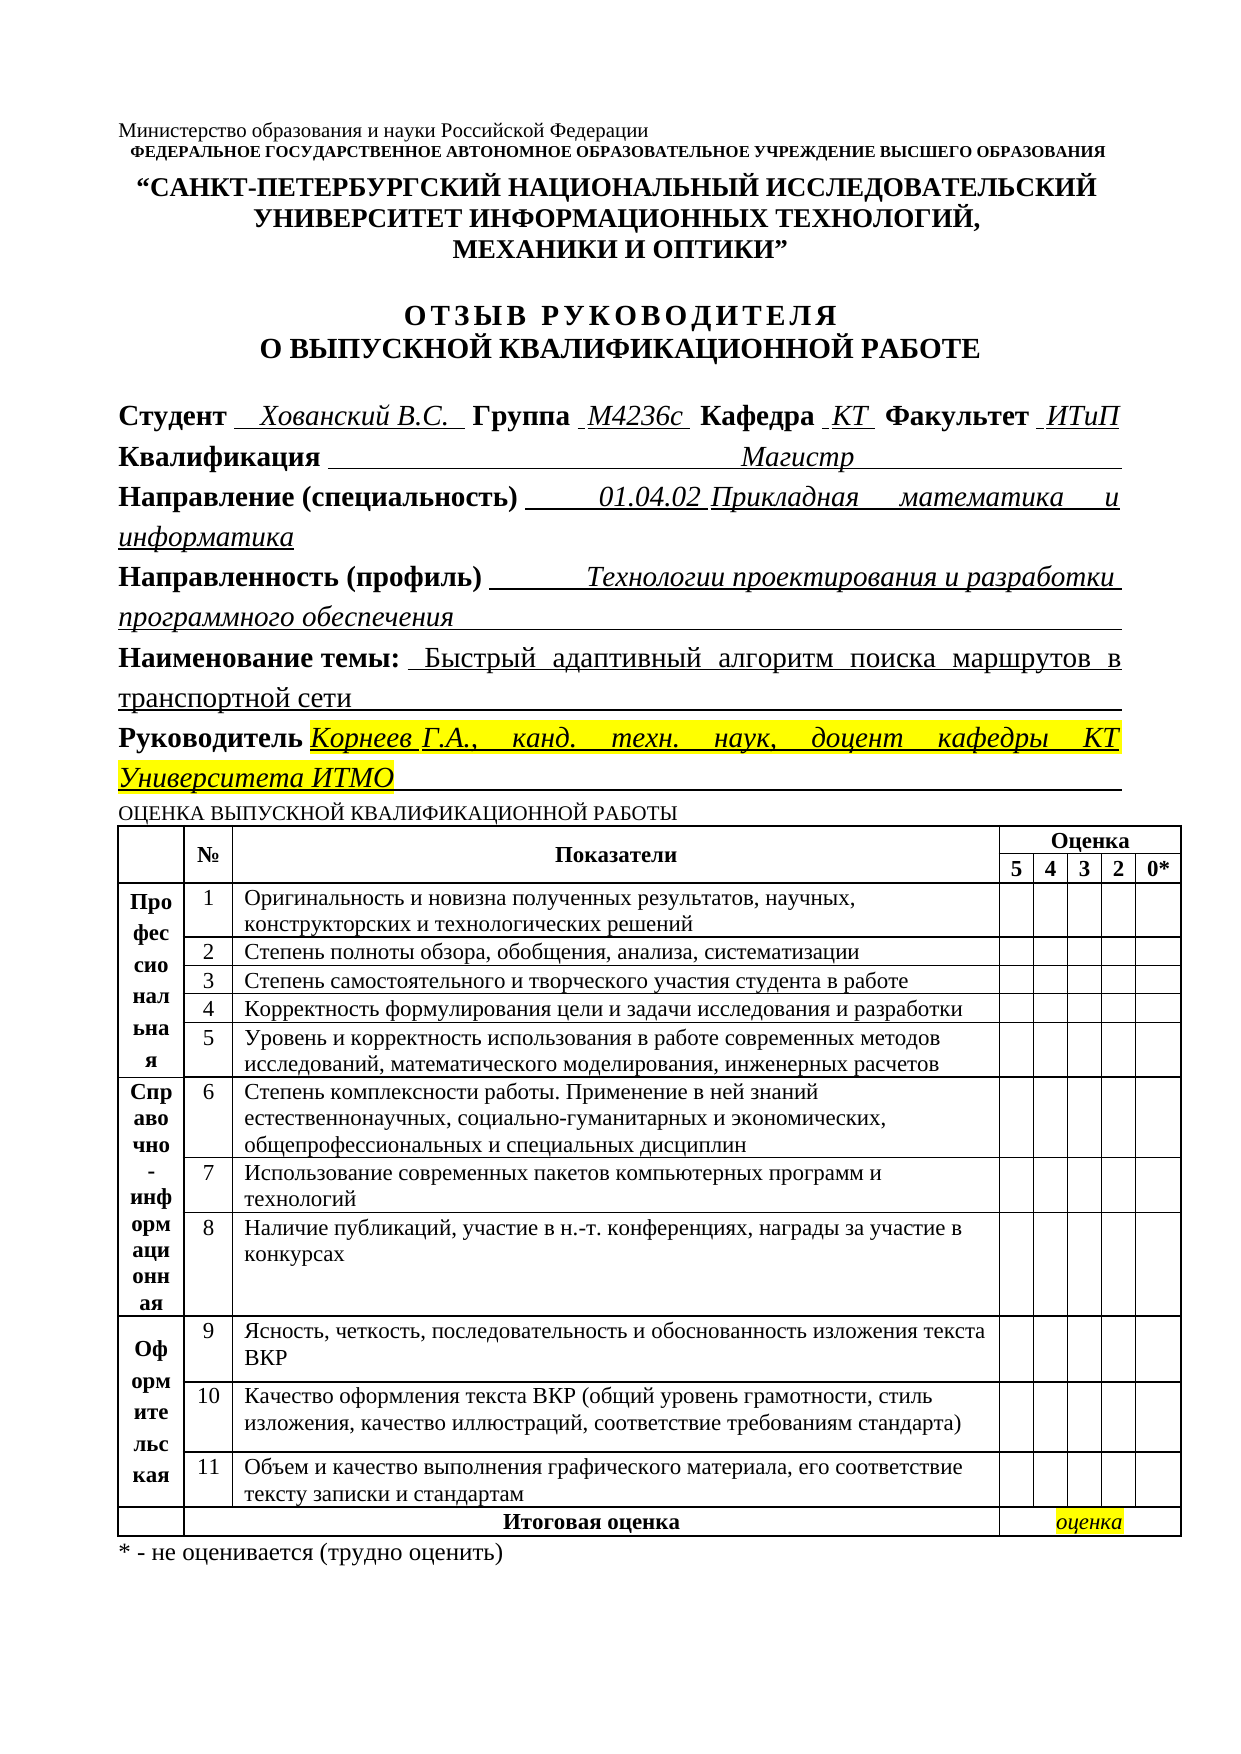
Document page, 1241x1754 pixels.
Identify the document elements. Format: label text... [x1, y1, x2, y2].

table_cell 1 [185, 884, 232, 936]
table_cell [1136, 1023, 1180, 1076]
table_cell [1034, 1023, 1067, 1076]
table_cell [1068, 1158, 1101, 1212]
table_cell [1034, 1453, 1067, 1506]
table_cell Качество оформления текста ВКР (общий уровень грамотности, стиль изложения, качество иллюстраций, соответствие требованиям стандарта) [233, 1383, 999, 1451]
table_cell [1102, 1383, 1135, 1451]
table_cell [1136, 1078, 1180, 1157]
table_cell 6 [185, 1078, 232, 1157]
text * - не оценивается (трудно оценить) [118, 1537, 1122, 1565]
table_cell [1000, 884, 1033, 936]
table_cell 11 [185, 1453, 232, 1506]
table_cell [1000, 1383, 1033, 1451]
table_cell [1000, 1453, 1033, 1506]
text Наименование темы: Быстрый адаптивный алгоритм поиска маршрутов в транспортной сети [118, 640, 1122, 709]
table_cell [1034, 1213, 1067, 1315]
table_cell [1102, 1023, 1135, 1076]
table_cell [1068, 1453, 1101, 1506]
table_cell 2 [185, 938, 232, 965]
subtitle федеральное государственное автономное образовательное учреждение высшего образования [118, 142, 1122, 161]
table_cell 7 [185, 1158, 232, 1212]
table_cell [1068, 966, 1101, 993]
table_cell [1136, 1158, 1180, 1212]
table_cell [119, 1508, 183, 1534]
table_cell [1102, 1158, 1135, 1212]
table_cell [1000, 994, 1033, 1022]
table_cell [1000, 938, 1033, 965]
table_cell 4 [1034, 854, 1067, 882]
text Направленность (профиль) Технологии проектирования и разработки программного обеспечения [118, 559, 1122, 629]
table_cell [1034, 1317, 1067, 1381]
table_cell 3 [1068, 854, 1101, 882]
table_cell [1068, 994, 1101, 1022]
table_header Показатели [233, 827, 999, 882]
table_cell [1000, 1023, 1033, 1076]
table_cell [1136, 1453, 1180, 1506]
table_cell [1102, 884, 1135, 936]
table_cell [1068, 1383, 1101, 1451]
text Министерство образования и науки Российской Федерации [118, 118, 1122, 142]
table_cell [1102, 966, 1135, 993]
table_cell Степень комплексности работы. Применение в ней знаний естественнонаучных, социально-гуманитарных и экономических, общепрофессиональных и специальных дисциплин [233, 1078, 999, 1157]
text ОТЗЫВ РУКОВОДИТЕЛЯ [118, 298, 1122, 331]
table_cell [1068, 1023, 1101, 1076]
table_header [119, 827, 183, 882]
table_cell Наличие публикаций, участие в н.-т. конференциях, награды за участие в конкурсах [233, 1213, 999, 1315]
table_cell [1068, 1078, 1101, 1157]
table_cell [1068, 1317, 1101, 1381]
table_cell оценка [1000, 1508, 1180, 1534]
table_cell [1034, 1078, 1067, 1157]
table_cell [1136, 966, 1180, 993]
table_cell [1102, 938, 1135, 965]
table_cell [1136, 938, 1180, 965]
table_cell [1034, 938, 1067, 965]
table_cell 9 [185, 1317, 232, 1381]
table_cell [1102, 1078, 1135, 1157]
table_cell [1034, 1383, 1067, 1451]
table_cell Итоговая оценка [185, 1508, 999, 1534]
text Студент Хованский В.С. Группа M4236c Кафедра КТ Факультет ИТиП [118, 398, 1122, 432]
table_cell [1000, 966, 1033, 993]
table_cell [1102, 994, 1135, 1022]
text О ВЫПУСКНОЙ КВАЛИФИКАЦИОННОЙ РАБОТЕ [118, 331, 1122, 365]
table_cell [1034, 884, 1067, 936]
table_cell Справочно-информационная [119, 1078, 183, 1315]
table_cell [1136, 994, 1180, 1022]
table_cell Степень самостоятельного и творческого участия студента в работе [233, 966, 999, 993]
table_cell [1136, 1317, 1180, 1381]
table_cell 5 [1000, 854, 1033, 882]
table_cell Профессиональная [119, 884, 183, 1076]
table_cell 4 [185, 994, 232, 1022]
text УНИВЕРСИТЕТ ИНФОРМАЦИОННЫХ ТЕХНОЛОГИЙ, [118, 202, 1122, 233]
table_cell [1000, 1078, 1033, 1157]
table_cell [1136, 1383, 1180, 1451]
text Руководитель Корнеев Г.А., канд. техн. наук, доцент кафедры КТ Университета ИТМО [118, 720, 1122, 789]
table_cell [1034, 994, 1067, 1022]
table_cell [1068, 884, 1101, 936]
text Квалификация Магистр [118, 439, 1122, 472]
table_cell 2 [1102, 854, 1135, 882]
table_cell [1136, 1213, 1180, 1315]
table_cell Корректность формулирования цели и задачи исследования и разработки [233, 994, 999, 1022]
table_header № [185, 827, 232, 882]
table_cell [1000, 1317, 1033, 1381]
text “САНКТ-ПЕТЕРБУРГСКИЙ НАЦИОНАЛЬНЫЙ ИССЛЕДОВАТЕЛЬСКИЙ [118, 171, 1122, 202]
table_cell Степень полноты обзора, обобщения, анализа, систематизации [233, 938, 999, 965]
table_cell Оригинальность и новизна полученных результатов, научных, конструкторских и технологических решений [233, 884, 999, 936]
table_cell 10 [185, 1383, 232, 1451]
table_cell 8 [185, 1213, 232, 1315]
table_cell [1000, 1213, 1033, 1315]
table_cell 0* [1136, 854, 1180, 882]
table_header Оценка [1000, 827, 1180, 853]
table_cell Уровень и корректность использования в работе современных методов исследований, математического моделирования, инженерных расчетов [233, 1023, 999, 1076]
table_cell Использование современных пакетов компьютерных программ и технологий [233, 1158, 999, 1212]
table_cell [1136, 884, 1180, 936]
table_cell [1034, 966, 1067, 993]
table_cell 5 [185, 1023, 232, 1076]
table_cell Оформительская [119, 1317, 183, 1506]
text ОЦЕНКА ВЫПУСКНОЙ КВАЛИФИКАЦИОННОЙ РАБОТЫ [118, 801, 1122, 825]
table_cell [1102, 1213, 1135, 1315]
table_cell [1068, 938, 1101, 965]
table_cell [1102, 1453, 1135, 1506]
table_cell [1068, 1213, 1101, 1315]
table_cell 3 [185, 966, 232, 993]
table_cell Объем и качество выполнения графического материала, его соответствие тексту записки и стандартам [233, 1453, 999, 1506]
text Направление (специальность) 01.04.02 Прикладная математика и информатика [118, 479, 1122, 553]
text МЕХАНИКИ И ОПТИКИ” [118, 233, 1122, 264]
table_cell Ясность, четкость, последовательность и обоснованность изложения текста ВКР [233, 1317, 999, 1381]
table_cell [1034, 1158, 1067, 1212]
table_cell [1102, 1317, 1135, 1381]
table_cell [1000, 1158, 1033, 1212]
